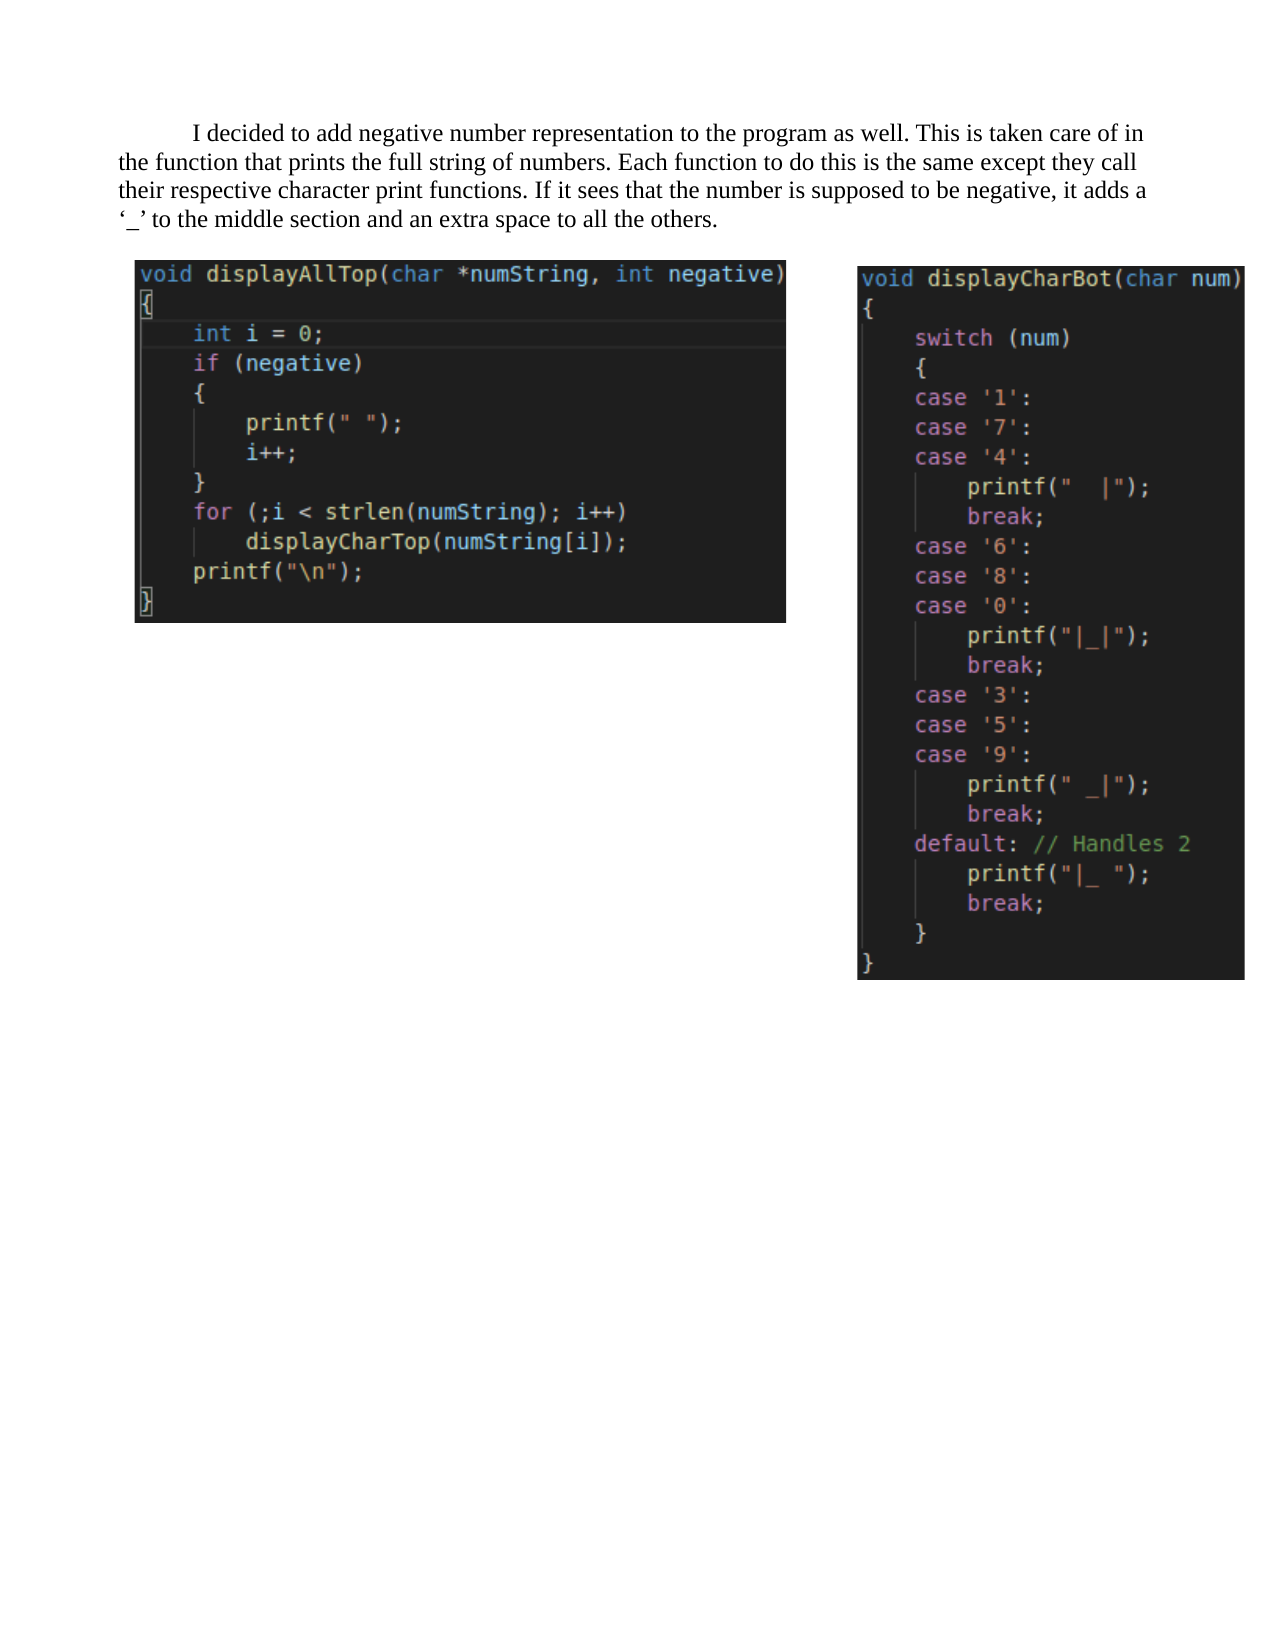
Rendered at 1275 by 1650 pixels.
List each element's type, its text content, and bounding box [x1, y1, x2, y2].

picture [134, 260, 787, 623]
picture [857, 266, 1245, 980]
text I decided to add negative number representation to the program as well. This is taken care of in the function that prints the full string of numbers. Each function to do this is the same except they call their respective character print functions. If it sees that the number is supposed to be negative, it adds a ‘_’ to the middle section and an extra space to all the others. [118, 118, 1157, 233]
